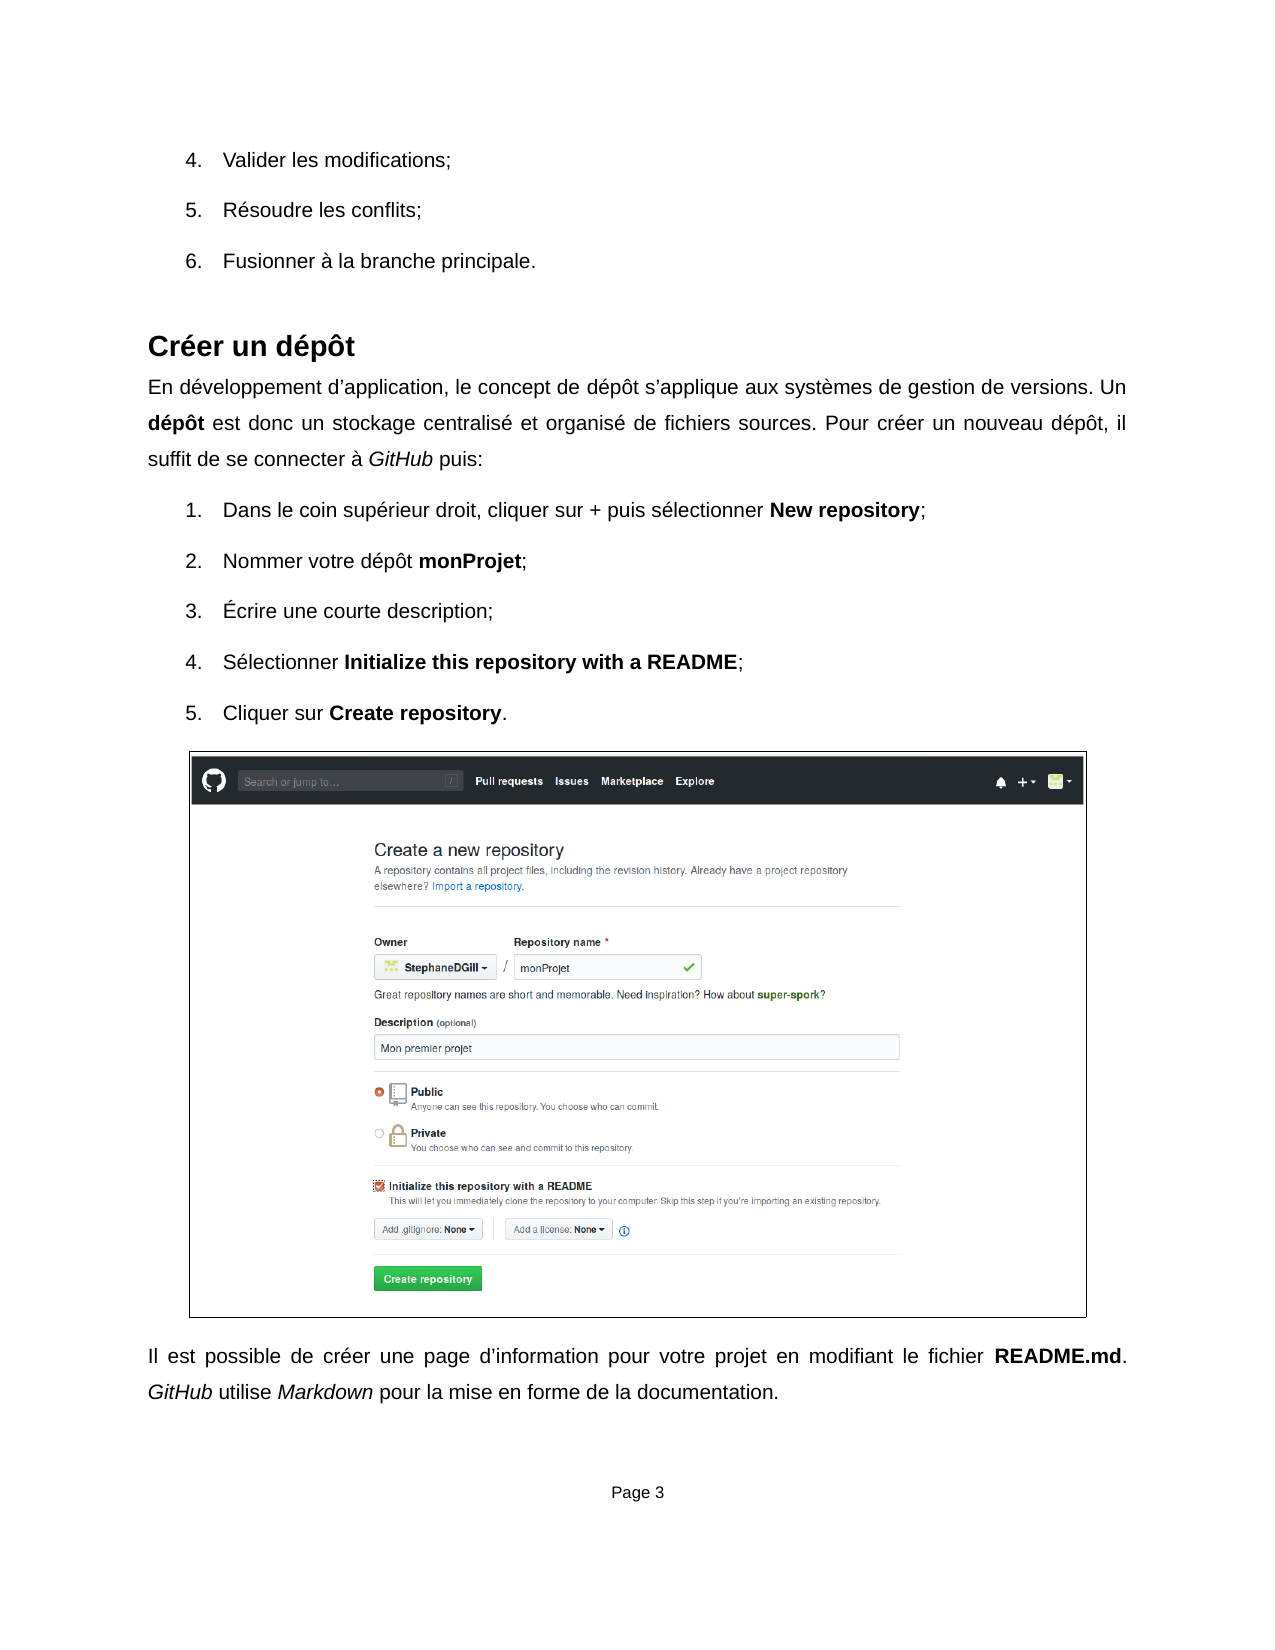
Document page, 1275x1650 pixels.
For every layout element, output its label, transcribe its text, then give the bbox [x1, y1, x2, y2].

text En développement d’application, le concept de dépôt s’applique aux systèmes de gestion de versions. Un dépôt est donc un stockage centralisé et organisé de fichiers sources. Pour créer un nouveau dépôt, il suffit de se connecter à GitHub puis: [148, 375, 1127, 471]
text Il est possible de créer une page d’information pour votre projet en modifiant le fichier README.md. GitHub utilise Markdown pour la mise en forme de la documentation. [148, 1343, 1127, 1403]
list Dans le coin supérieur droit, cliquer sur + puis sélectionner New repository; [185, 498, 1127, 522]
list Sélectionner Initialize this repository with a README; [185, 650, 1127, 674]
picture [191, 754, 1084, 1314]
list Fusionner à la branche principale. [185, 249, 1127, 273]
list Résoudre les conflits; [185, 198, 1127, 222]
list Cliquer sur Create repository. [185, 701, 1127, 725]
subtitle Créer un dépôt [148, 329, 1127, 363]
list Valider les modifications; [185, 148, 1127, 172]
list Écrire une courte description; [185, 599, 1127, 623]
list Nommer votre dépôt monProjet; [185, 548, 1127, 572]
